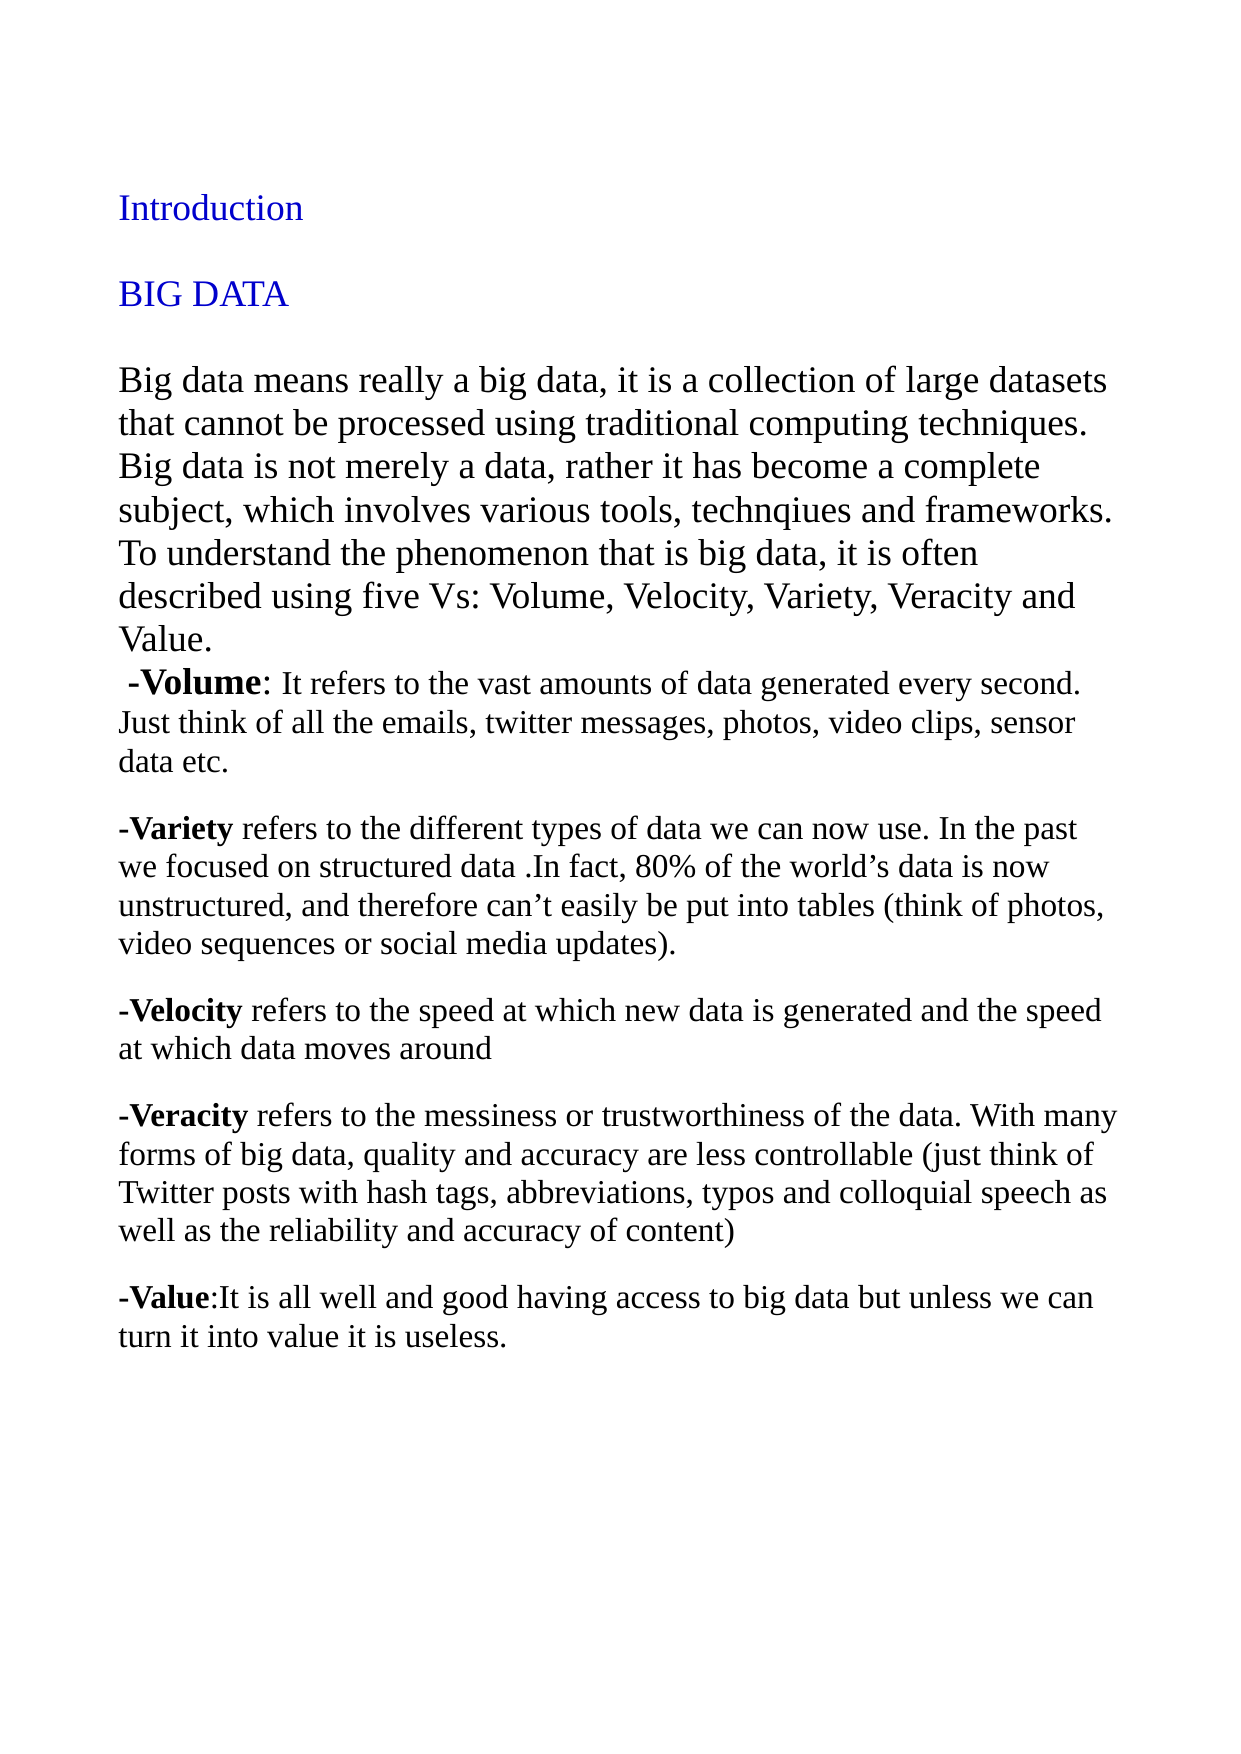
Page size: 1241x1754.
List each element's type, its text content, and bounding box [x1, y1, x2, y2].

text -Veracity refers to the messiness or trustworthiness of the data. With many forms of big data, quality and accuracy are less controllable (just think of Twitter posts with hash tags, abbreviations, typos and colloquial speech as well as the reliability and accuracy of content) [118, 1096, 1122, 1249]
text BIG DATA [118, 271, 1122, 314]
text Big data means really a big data, it is a collection of large datasets that cannot be processed using traditional computing techniques. Big data is not merely a data, rather it has become a complete subject, which involves various tools, technqiues and frameworks. [118, 358, 1122, 530]
text -Value:It is all well and good having access to big data but unless we can turn it into value it is useless. [118, 1278, 1122, 1354]
text -Variety refers to the different types of data we can now use. In the past we focused on structured data .In fact, 80% of the world’s data is now unstructured, and therefore can’t easily be put into tables (think of photos, video sequences or social media updates). [118, 808, 1122, 961]
text -Volume: It refers to the vast amounts of data generated every second. Just think of all the emails, twitter messages, photos, video clips, sensor data etc. [118, 659, 1122, 779]
text -Velocity refers to the speed at which new data is generated and the speed at which data moves around [118, 990, 1122, 1067]
text To understand the phenomenon that is big data, it is often described using five Vs: Volume, Velocity, Variety, Veracity and Value. [118, 530, 1122, 659]
text Introduction [118, 185, 1122, 228]
